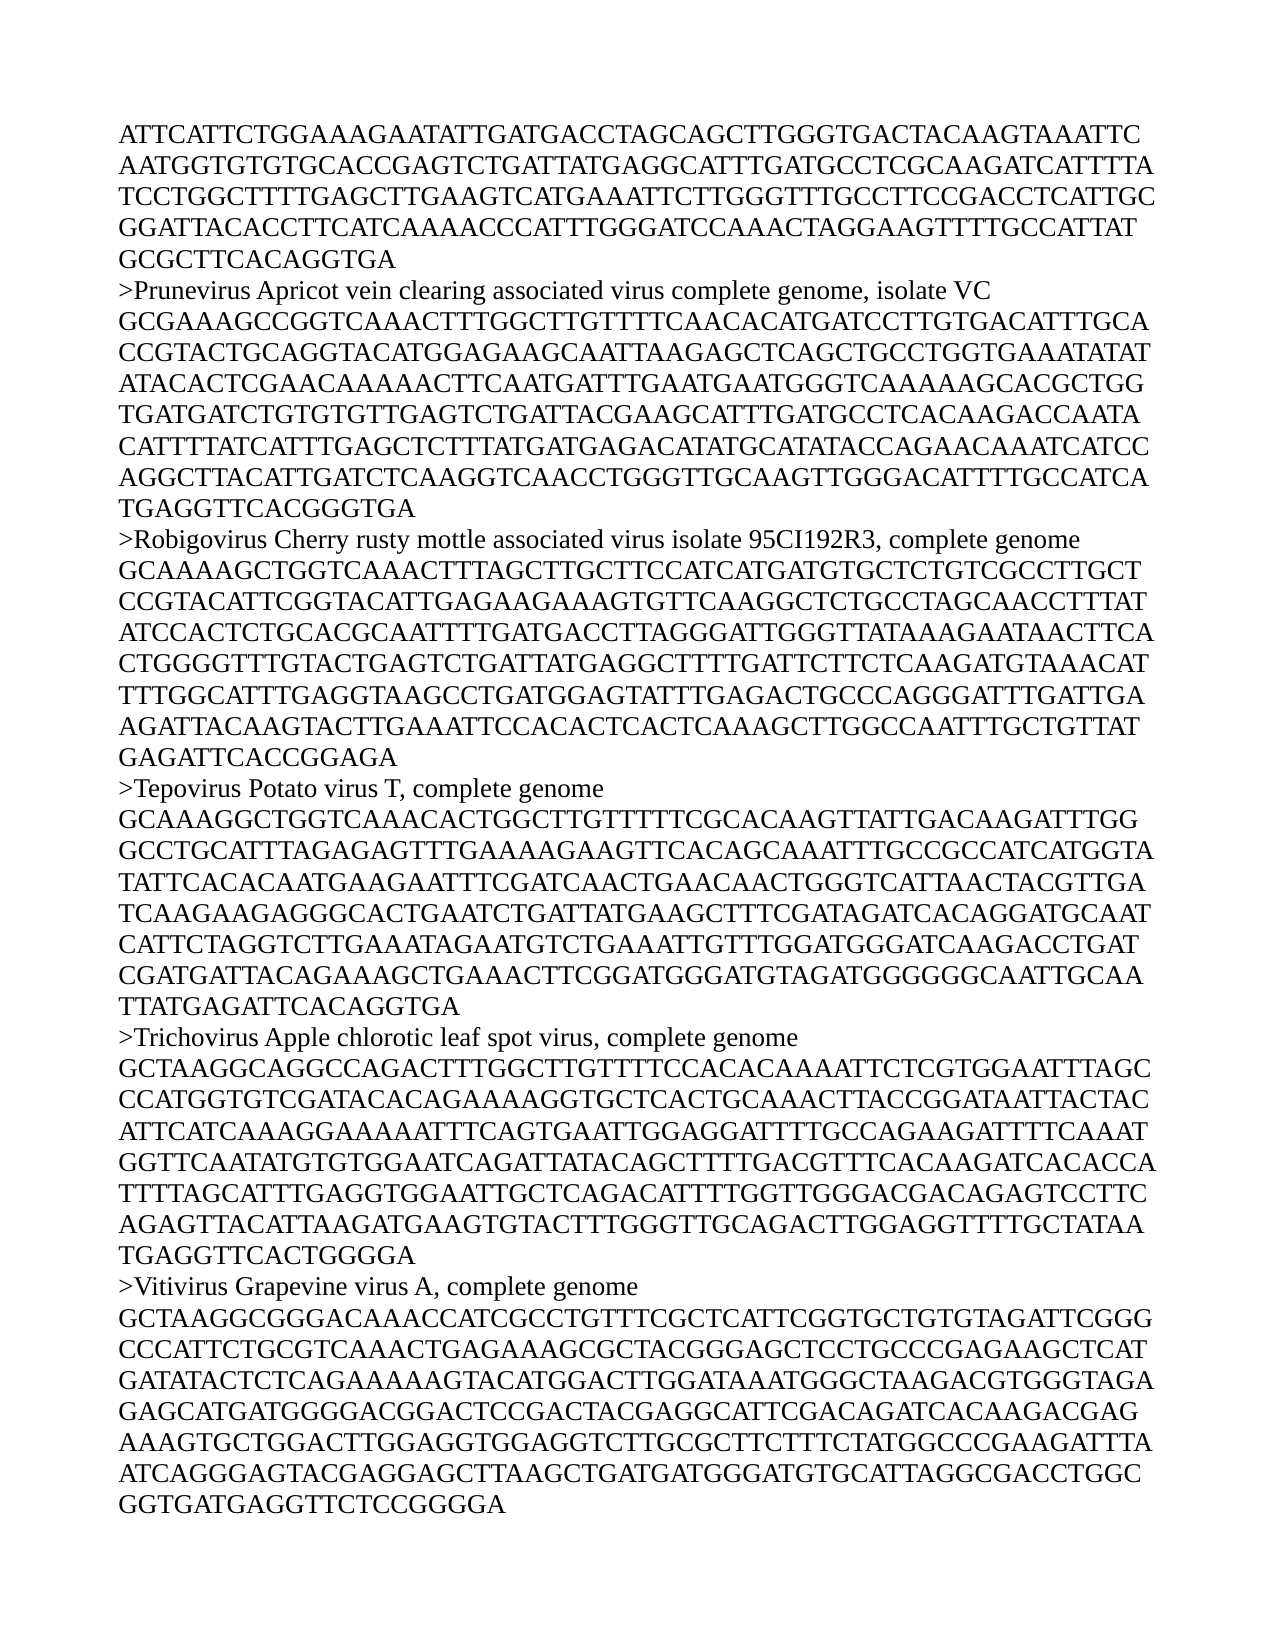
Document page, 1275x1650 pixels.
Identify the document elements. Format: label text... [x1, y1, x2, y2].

text GCGAAAGCCGGTCAAACTTTGGCTTGTTTTCAACACATGATCCTTGTGACATTTGCACCGTACTGCAGGTACATGGAGAAGCAATTAAGAGCTCAGCTGCCTGGTGAAATATATATACACTCGAACAAAAACTTCAATGATTTGAATGAATGGGTCAAAAAGCACGCTGGTGATGATCTGTGTGTTGAGTCTGATTACGAAGCATTTGATGCCTCACAAGACCAATACATTTTATCATTTGAGCTCTTTATGATGAGACATATGCATATACCAGAACAAATCATCCAGGCTTACATTGATCTCAAGGTCAACCTGGGTTGCAAGTTGGGACATTTTGCCATCATGAGGTTCACGGGTGA [118, 305, 1157, 523]
text >Tepovirus Potato virus T, complete genome [118, 772, 1157, 803]
text GCAAAGGCTGGTCAAACACTGGCTTGTTTTTCGCACAAGTTATTGACAAGATTTGGGCCTGCATTTAGAGAGTTTGAAAAGAAGTTCACAGCAAATTTGCCGCCATCATGGTATATTCACACAATGAAGAATTTCGATCAACTGAACAACTGGGTCATTAACTACGTTGATCAAGAAGAGGGCACTGAATCTGATTATGAAGCTTTCGATAGATCACAGGATGCAATCATTCTAGGTCTTGAAATAGAATGTCTGAAATTGTTTGGATGGGATCAAGACCTGATCGATGATTACAGAAAGCTGAAACTTCGGATGGGATGTAGATGGGGGGCAATTGCAATTATGAGATTCACAGGTGA [118, 803, 1157, 1021]
text >Prunevirus Apricot vein clearing associated virus complete genome, isolate VC [118, 274, 1157, 305]
text GCTAAGGCGGGACAAACCATCGCCTGTTTCGCTCATTCGGTGCTGTGTAGATTCGGGCCCATTCTGCGTCAAACTGAGAAAGCGCTACGGGAGCTCCTGCCCGAGAAGCTCATGATATACTCTCAGAAAAAGTACATGGACTTGGATAAATGGGCTAAGACGTGGGTAGAGAGCATGATGGGGACGGACTCCGACTACGAGGCATTCGACAGATCACAAGACGAGAAAGTGCTGGACTTGGAGGTGGAGGTCTTGCGCTTCTTTCTATGGCCCGAAGATTTAATCAGGGAGTACGAGGAGCTTAAGCTGATGATGGGATGTGCATTAGGCGACCTGGCGGTGATGAGGTTCTCCGGGGA [118, 1302, 1157, 1520]
text GCTAAGGCAGGCCAGACTTTGGCTTGTTTTCCACACAAAATTCTCGTGGAATTTAGCCCATGGTGTCGATACACAGAAAAGGTGCTCACTGCAAACTTACCGGATAATTACTACATTCATCAAAGGAAAAATTTCAGTGAATTGGAGGATTTTGCCAGAAGATTTTCAAATGGTTCAATATGTGTGGAATCAGATTATACAGCTTTTGACGTTTCACAAGATCACACCATTTTAGCATTTGAGGTGGAATTGCTCAGACATTTTGGTTGGGACGACAGAGTCCTTCAGAGTTACATTAAGATGAAGTGTACTTTGGGTTGCAGACTTGGAGGTTTTGCTATAATGAGGTTCACTGGGGA [118, 1052, 1157, 1271]
text GCAAAAGCTGGTCAAACTTTAGCTTGCTTCCATCATGATGTGCTCTGTCGCCTTGCTCCGTACATTCGGTACATTGAGAAGAAAGTGTTCAAGGCTCTGCCTAGCAACCTTTATATCCACTCTGCACGCAATTTTGATGACCTTAGGGATTGGGTTATAAAGAATAACTTCACTGGGGTTTGTACTGAGTCTGATTATGAGGCTTTTGATTCTTCTCAAGATGTAAACATTTTGGCATTTGAGGTAAGCCTGATGGAGTATTTGAGACTGCCCAGGGATTTGATTGAAGATTACAAGTACTTGAAATTCCACACTCACTCAAAGCTTGGCCAATTTGCTGTTATGAGATTCACCGGAGA [118, 554, 1157, 772]
text >Robigovirus Cherry rusty mottle associated virus isolate 95CI192R3, complete genome [118, 523, 1157, 554]
text >Trichovirus Apple chlorotic leaf spot virus, complete genome [118, 1021, 1157, 1052]
text >Vitivirus Grapevine virus A, complete genome [118, 1271, 1157, 1302]
text ATTCATTCTGGAAAGAATATTGATGACCTAGCAGCTTGGGTGACTACAAGTAAATTCAATGGTGTGTGCACCGAGTCTGATTATGAGGCATTTGATGCCTCGCAAGATCATTTTATCCTGGCTTTTGAGCTTGAAGTCATGAAATTCTTGGGTTTGCCTTCCGACCTCATTGCGGATTACACCTTCATCAAAACCCATTTGGGATCCAAACTAGGAAGTTTTGCCATTATGCGCTTCACAGGTGA [118, 118, 1157, 274]
